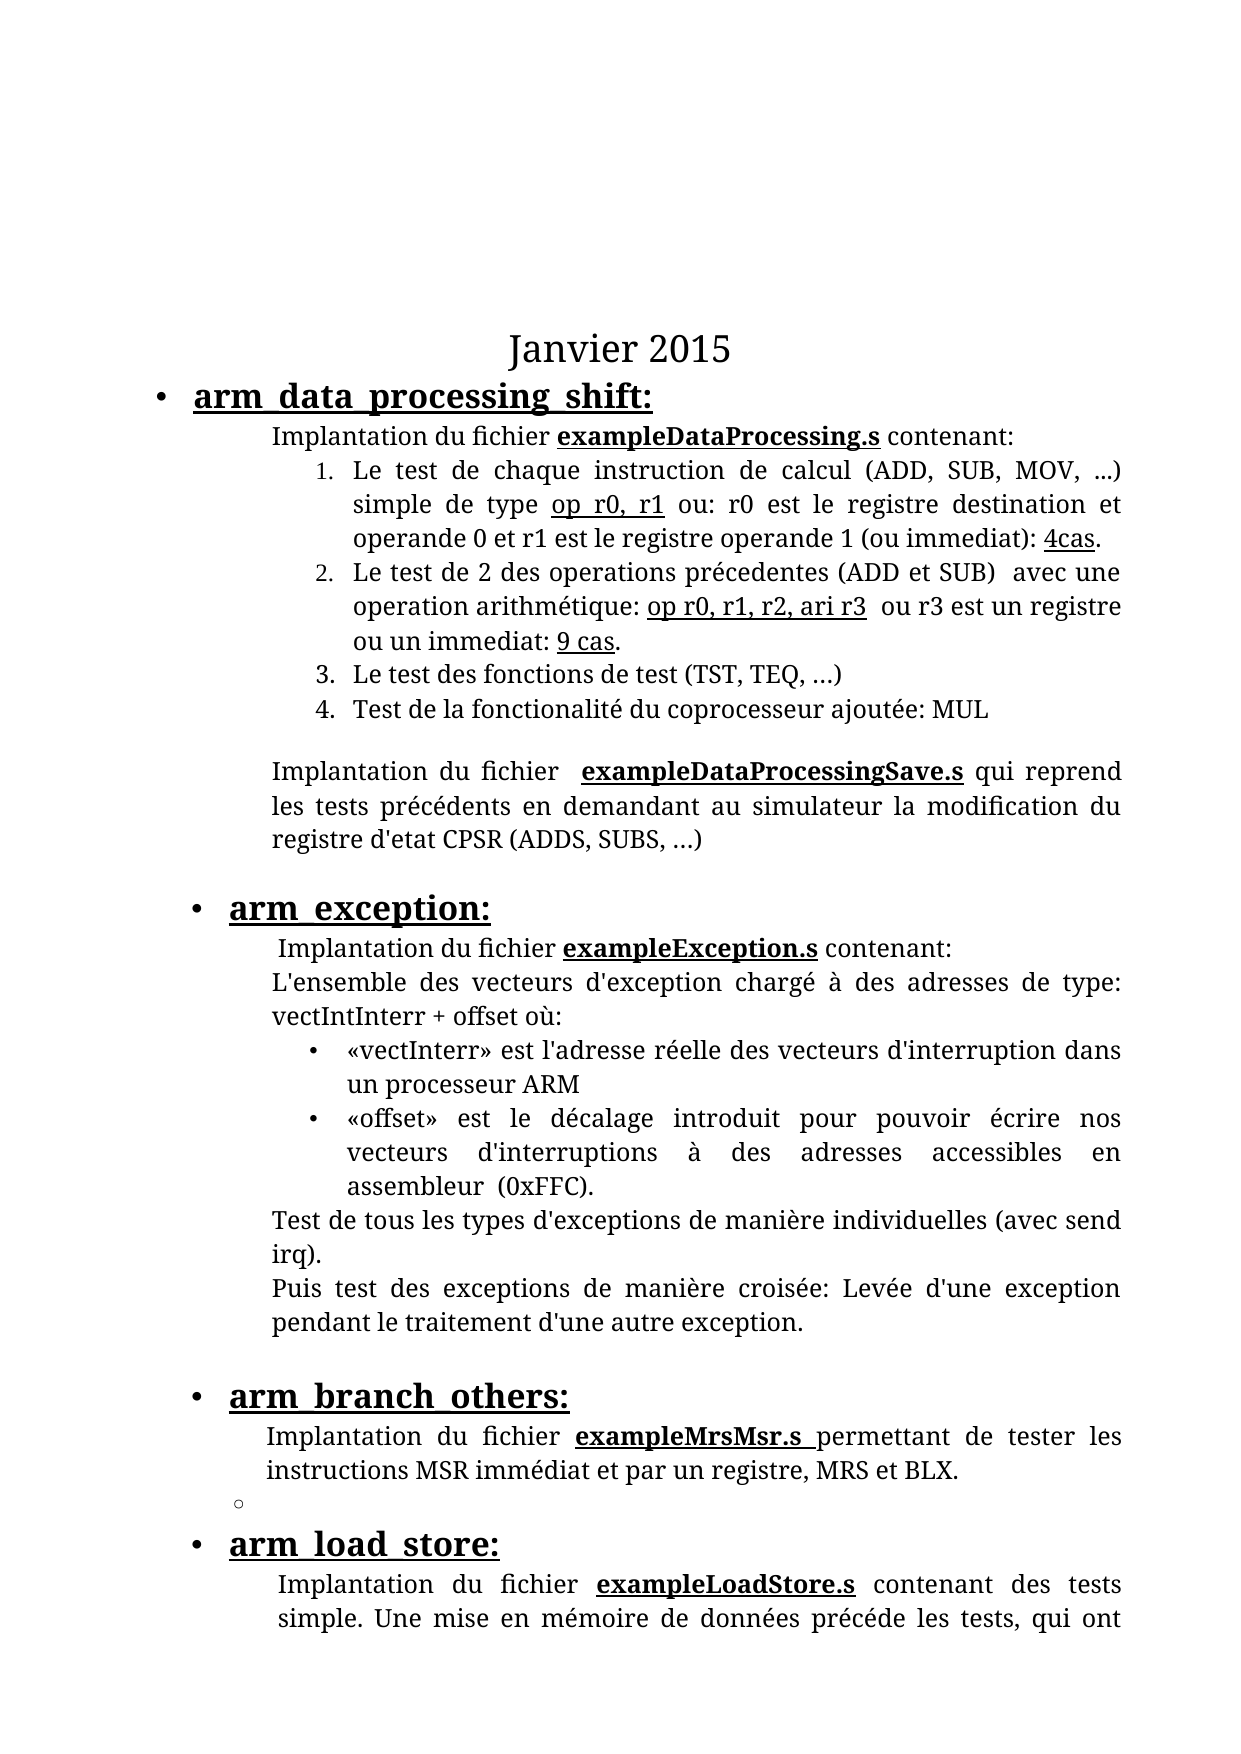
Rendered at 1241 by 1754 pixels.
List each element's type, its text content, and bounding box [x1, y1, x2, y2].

list arm_exception: [191, 885, 1122, 930]
list Implantation du fichier exampleDataProcessing.s contenant: [272, 419, 1122, 453]
list «offset» est le décalage introduit pour pouvoir écrire nos vecteurs d'interruptions à des adresses accessibles en assembleur (0xFFC). [309, 1101, 1122, 1203]
list Le test de 2 des operations précedentes (ADD et SUB) avec une operation arithmétique: op r0, r1, r2, ari r3 ou r3 est un registre ou un immediat: 9 cas. [315, 555, 1122, 657]
list arm_data_processing_shift: [156, 373, 1122, 419]
list Le test des fonctions de test (TST, TEQ, …) [315, 657, 1122, 691]
list arm_load_store: [191, 1521, 1122, 1566]
list «vectInterr» est l'adresse réelle des vecteurs d'interruption dans un processeur ARM [309, 1033, 1122, 1101]
list Implantation du fichier exampleMrsMsr.s permettant de tester les instructions MSR immédiat et par un registre, MRS et BLX. [228, 1419, 1122, 1487]
text Implantation du fichier exampleDataProcessingSave.s qui reprend les tests précédents en demandant au simulateur la modification du registre d'etat CPSR (ADDS, SUBS, …) [272, 754, 1122, 856]
list Le test de chaque instruction de calcul (ADD, SUB, MOV, ...) simple de type op r0, r1 ou: r0 est le registre destination et operande 0 et r1 est le registre operande 1 (ou immediat): 4cas. [315, 453, 1122, 555]
text Janvier 2015 [118, 322, 1122, 373]
text L'ensemble des vecteurs d'exception chargé à des adresses de type: vectIntInterr + offset où: [272, 964, 1122, 1033]
list arm_branch_others: [191, 1373, 1122, 1419]
text Test de tous les types d'exceptions de manière individuelles (avec send irq). [272, 1203, 1122, 1271]
list Test de la fonctionalité du coprocesseur ajoutée: MUL [315, 691, 1122, 725]
text Implantation du fichier exampleLoadStore.s contenant des tests simple. Une mise en mémoire de données précéde les tests, qui ont [278, 1566, 1122, 1634]
text Implantation du fichier exampleException.s contenant: [278, 930, 1122, 964]
text Puis test des exceptions de manière croisée: Levée d'une exception pendant le traitement d'une autre exception. [272, 1271, 1122, 1339]
